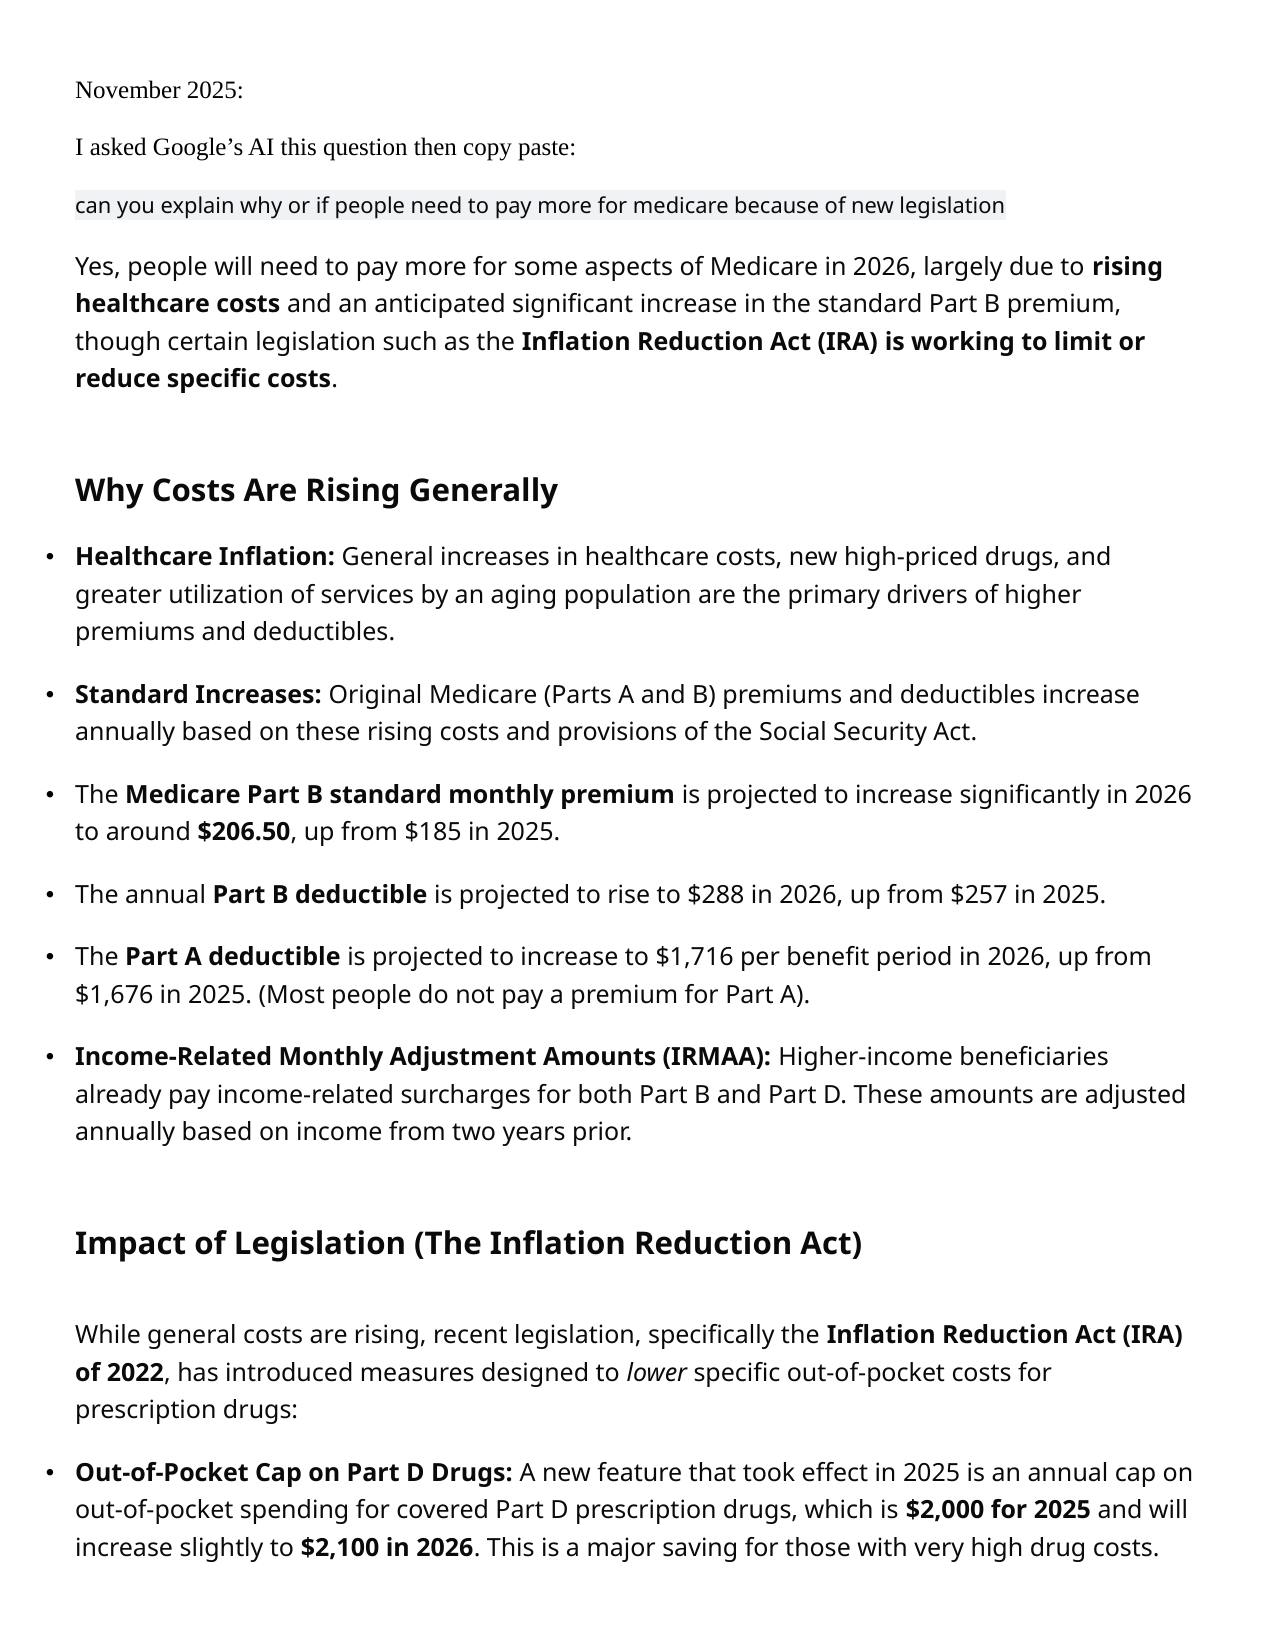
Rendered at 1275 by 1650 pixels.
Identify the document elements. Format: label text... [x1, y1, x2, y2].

list Income-Related Monthly Adjustment Amounts (IRMAA): Higher-income beneficiaries already pay income-related surcharges for both Part B and Part D. These amounts are adjusted annually based on income from two years prior. [75, 1035, 1200, 1148]
list The Medicare Part B standard monthly premium is projected to increase significantly in 2026 to around $206.50, up from $185 in 2025. [75, 773, 1200, 848]
text I asked Google’s AI this question then copy paste: [75, 132, 1200, 161]
list Out-of-Pocket Cap on Part D Drugs: A new feature that took effect in 2025 is an annual cap on out-of-pocket spending for covered Part D prescription drugs, which is $2,000 for 2025 and will increase slightly to $2,100 in 2026. This is a major saving for those with very high drug costs. [75, 1451, 1200, 1563]
text While general costs are rising, recent legislation, specifically the Inflation Reduction Act (IRA) of 2022, has introduced measures designed to lower specific out-of-pocket costs for prescription drugs: [75, 1313, 1200, 1426]
text November 2025: [75, 75, 1200, 104]
list Standard Increases: Original Medicare (Parts A and B) premiums and deductibles increase annually based on these rising costs and provisions of the Social Security Act. [75, 673, 1200, 748]
text Why Costs Are Rising Generally [75, 467, 1200, 510]
list Healthcare Inflation: General increases in healthcare costs, new high-priced drugs, and greater utilization of services by an aging population are the primary drivers of higher premiums and deductibles. [75, 535, 1200, 648]
text Impact of Legislation (The Inflation Reduction Act) [75, 1220, 1200, 1263]
list The Part A deductible is projected to increase to $1,716 per benefit period in 2026, up from $1,676 in 2025. (Most people do not pay a premium for Part A). [75, 935, 1200, 1010]
list The annual Part B deductible is projected to rise to $288 in 2026, up from $257 in 2025. [75, 873, 1200, 910]
text can you explain why or if people need to pay more for medicare because of new legislation [75, 190, 1200, 220]
text Yes, people will need to pay more for some aspects of Medicare in 2026, largely due to rising healthcare costs and an anticipated significant increase in the standard Part B premium, though certain legislation such as the Inflation Reduction Act (IRA) is working to limit or reduce specific costs. [75, 245, 1200, 395]
